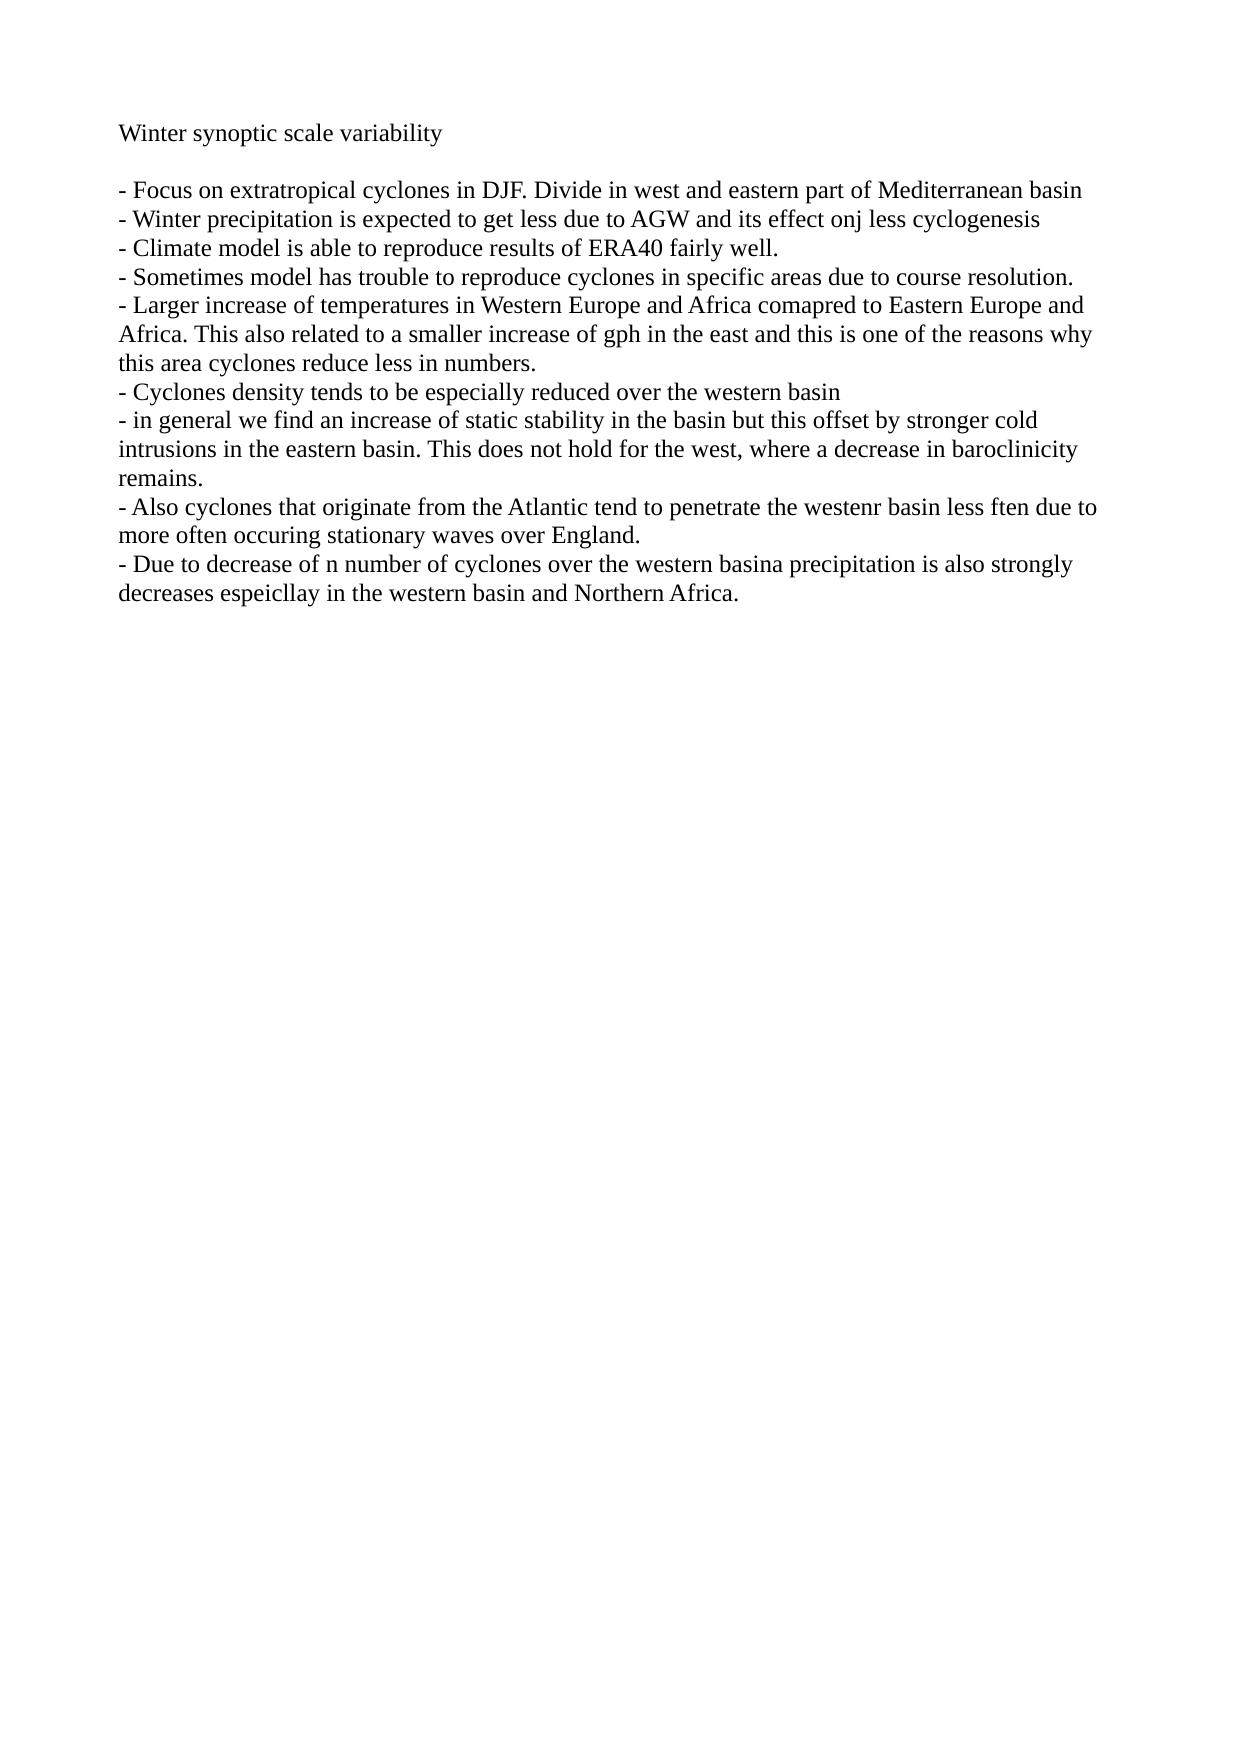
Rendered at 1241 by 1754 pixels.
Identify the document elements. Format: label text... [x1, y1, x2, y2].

text - Due to decrease of n number of cyclones over the western basina precipitation is also strongly decreases espeicllay in the western basin and Northern Africa. [118, 549, 1122, 607]
text - Focus on extratropical cyclones in DJF. Divide in west and eastern part of Mediterranean basin [118, 176, 1122, 204]
text - Climate model is able to reproduce results of ERA40 fairly well. [118, 233, 1122, 262]
text Winter synoptic scale variability [118, 118, 1122, 147]
text - Cyclones density tends to be especially reduced over the western basin [118, 377, 1122, 406]
text - Also cyclones that originate from the Atlantic tend to penetrate the westenr basin less ften due to more often occuring stationary waves over England. [118, 492, 1122, 549]
text - Larger increase of temperatures in Western Europe and Africa comapred to Eastern Europe and Africa. This also related to a smaller increase of gph in the east and this is one of the reasons why this area cyclones reduce less in numbers. [118, 291, 1122, 377]
text - in general we find an increase of static stability in the basin but this offset by stronger cold intrusions in the eastern basin. This does not hold for the west, where a decrease in baroclinicity remains. [118, 406, 1122, 492]
text - Sometimes model has trouble to reproduce cyclones in specific areas due to course resolution. [118, 262, 1122, 291]
text - Winter precipitation is expected to get less due to AGW and its effect onj less cyclogenesis [118, 204, 1122, 233]
